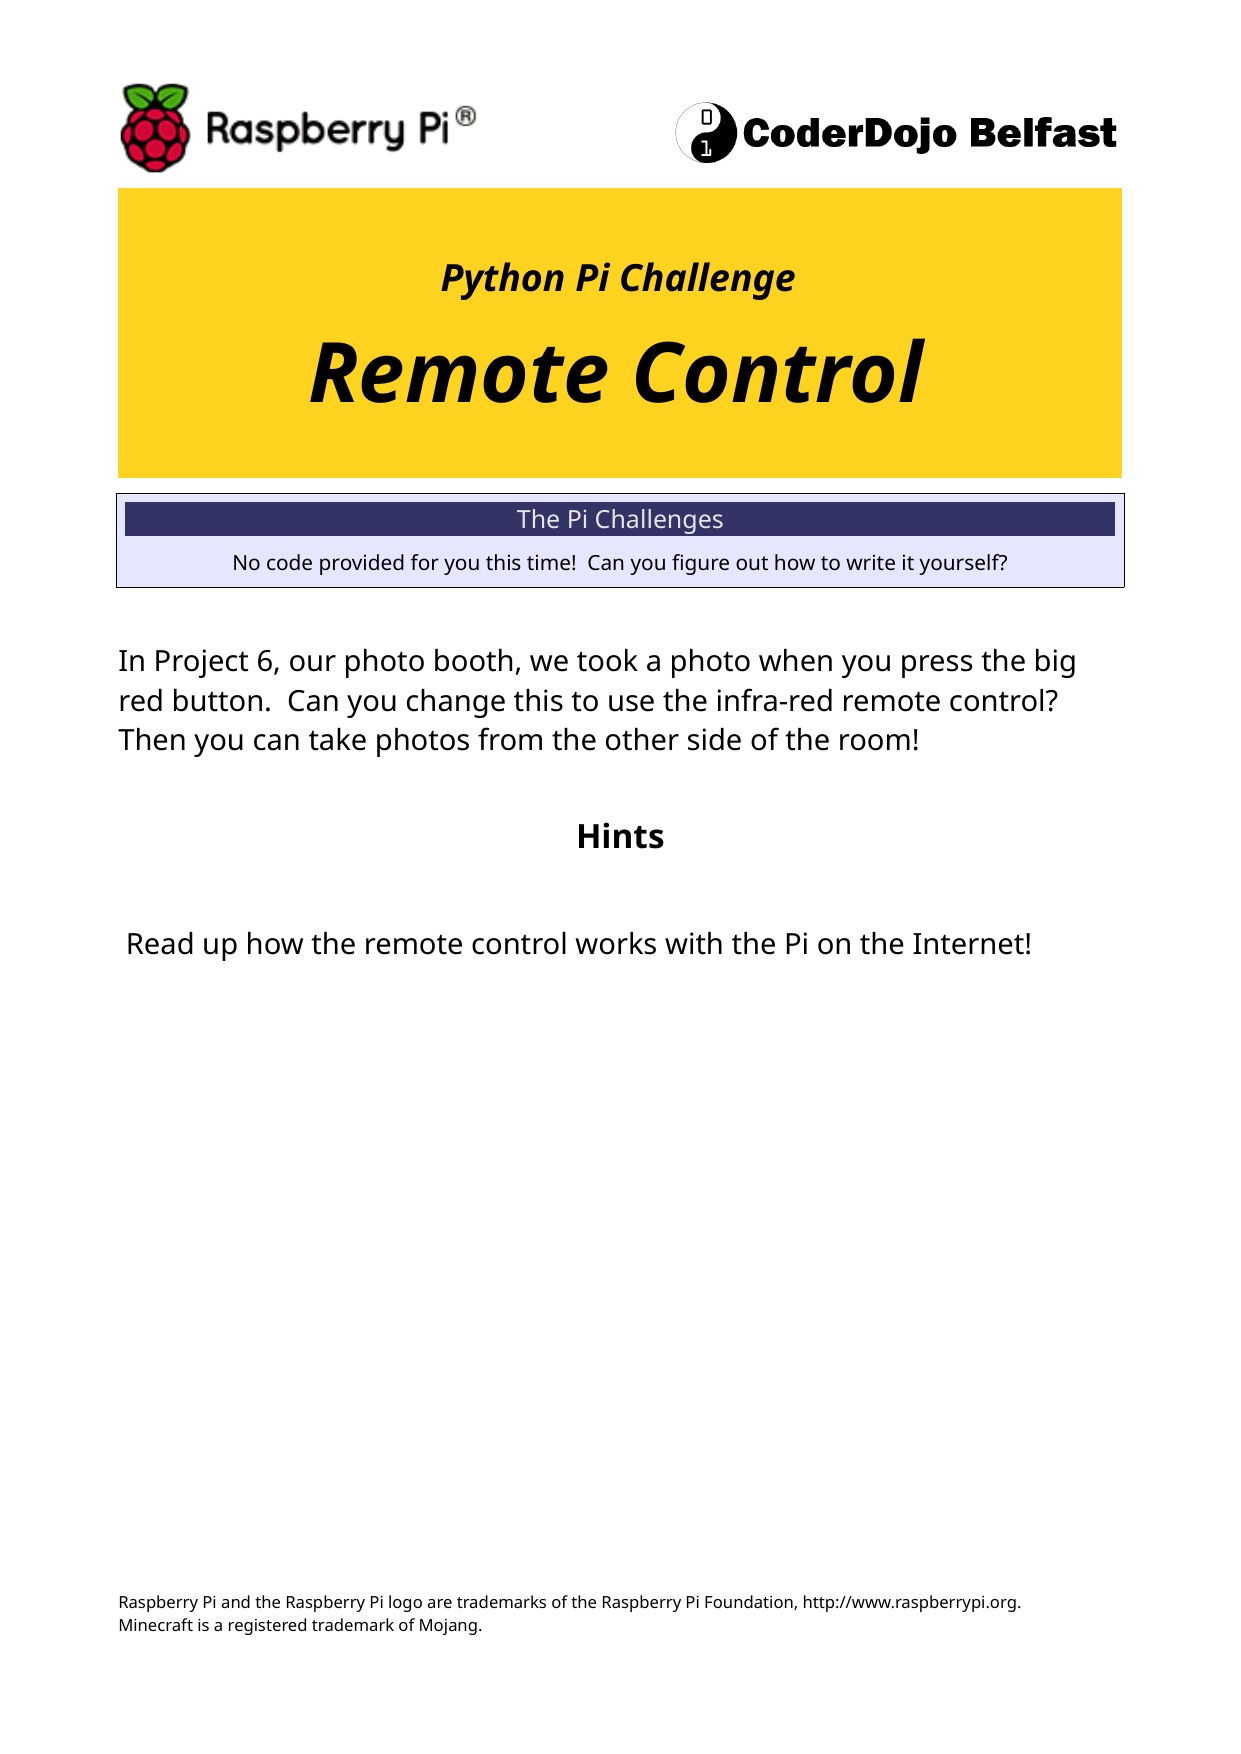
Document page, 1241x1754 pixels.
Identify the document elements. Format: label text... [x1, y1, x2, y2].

text The Pi Challenges [125, 502, 1115, 536]
picture [672, 100, 1125, 166]
text Read up how the remote control works with the Pi on the Internet! [118, 923, 1122, 963]
subtitle Python Pi Challenge [118, 251, 1122, 302]
text In Project 6, our photo booth, we took a photo when you press the big red button. Can you change this to use the infra-red remote control? Then you can take photos from the other side of the room! [118, 640, 1122, 759]
text Hints [118, 813, 1122, 858]
text No code provided for you this time! Can you figure out how to write it yourself? [125, 548, 1115, 577]
picture [119, 82, 478, 175]
subtitle Remote Control [118, 314, 1122, 427]
